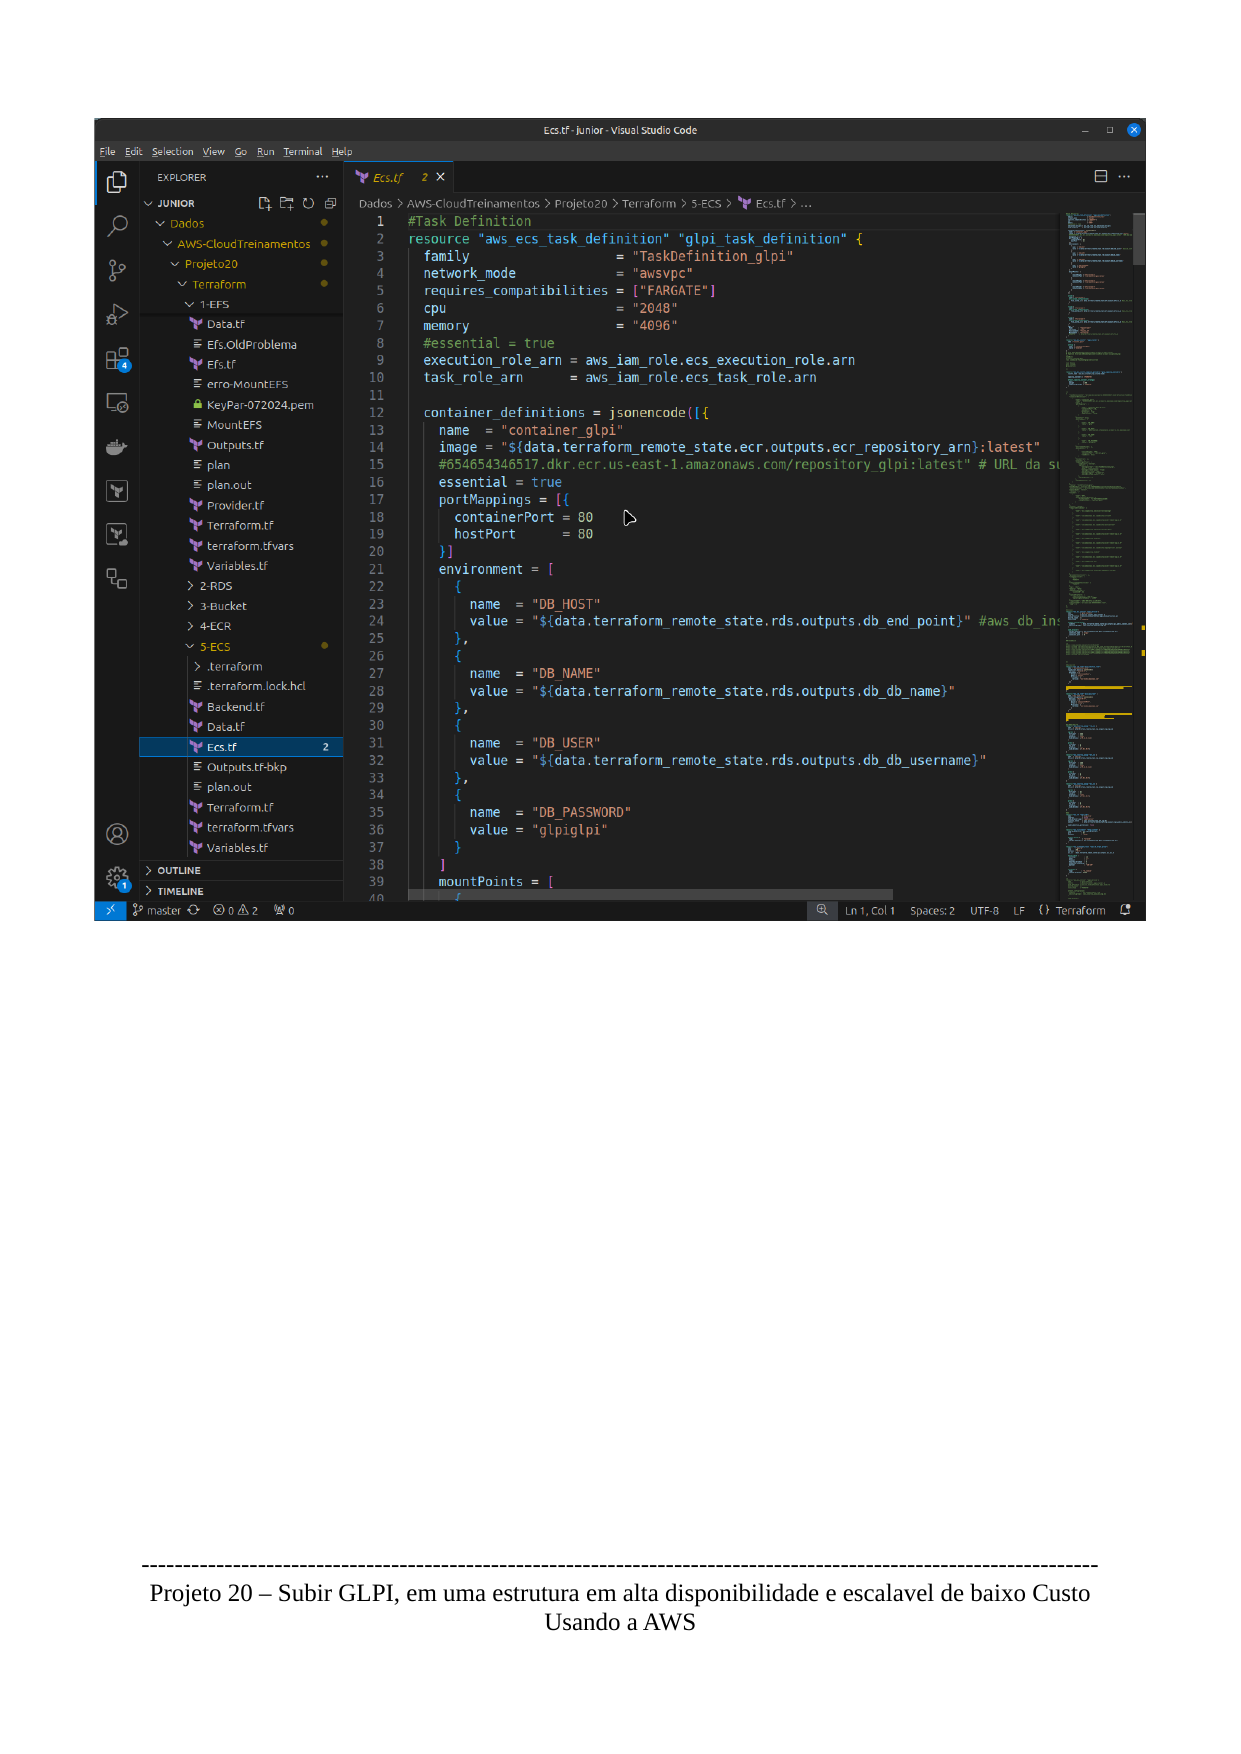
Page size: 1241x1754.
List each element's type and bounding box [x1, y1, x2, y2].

picture [94, 118, 1146, 921]
